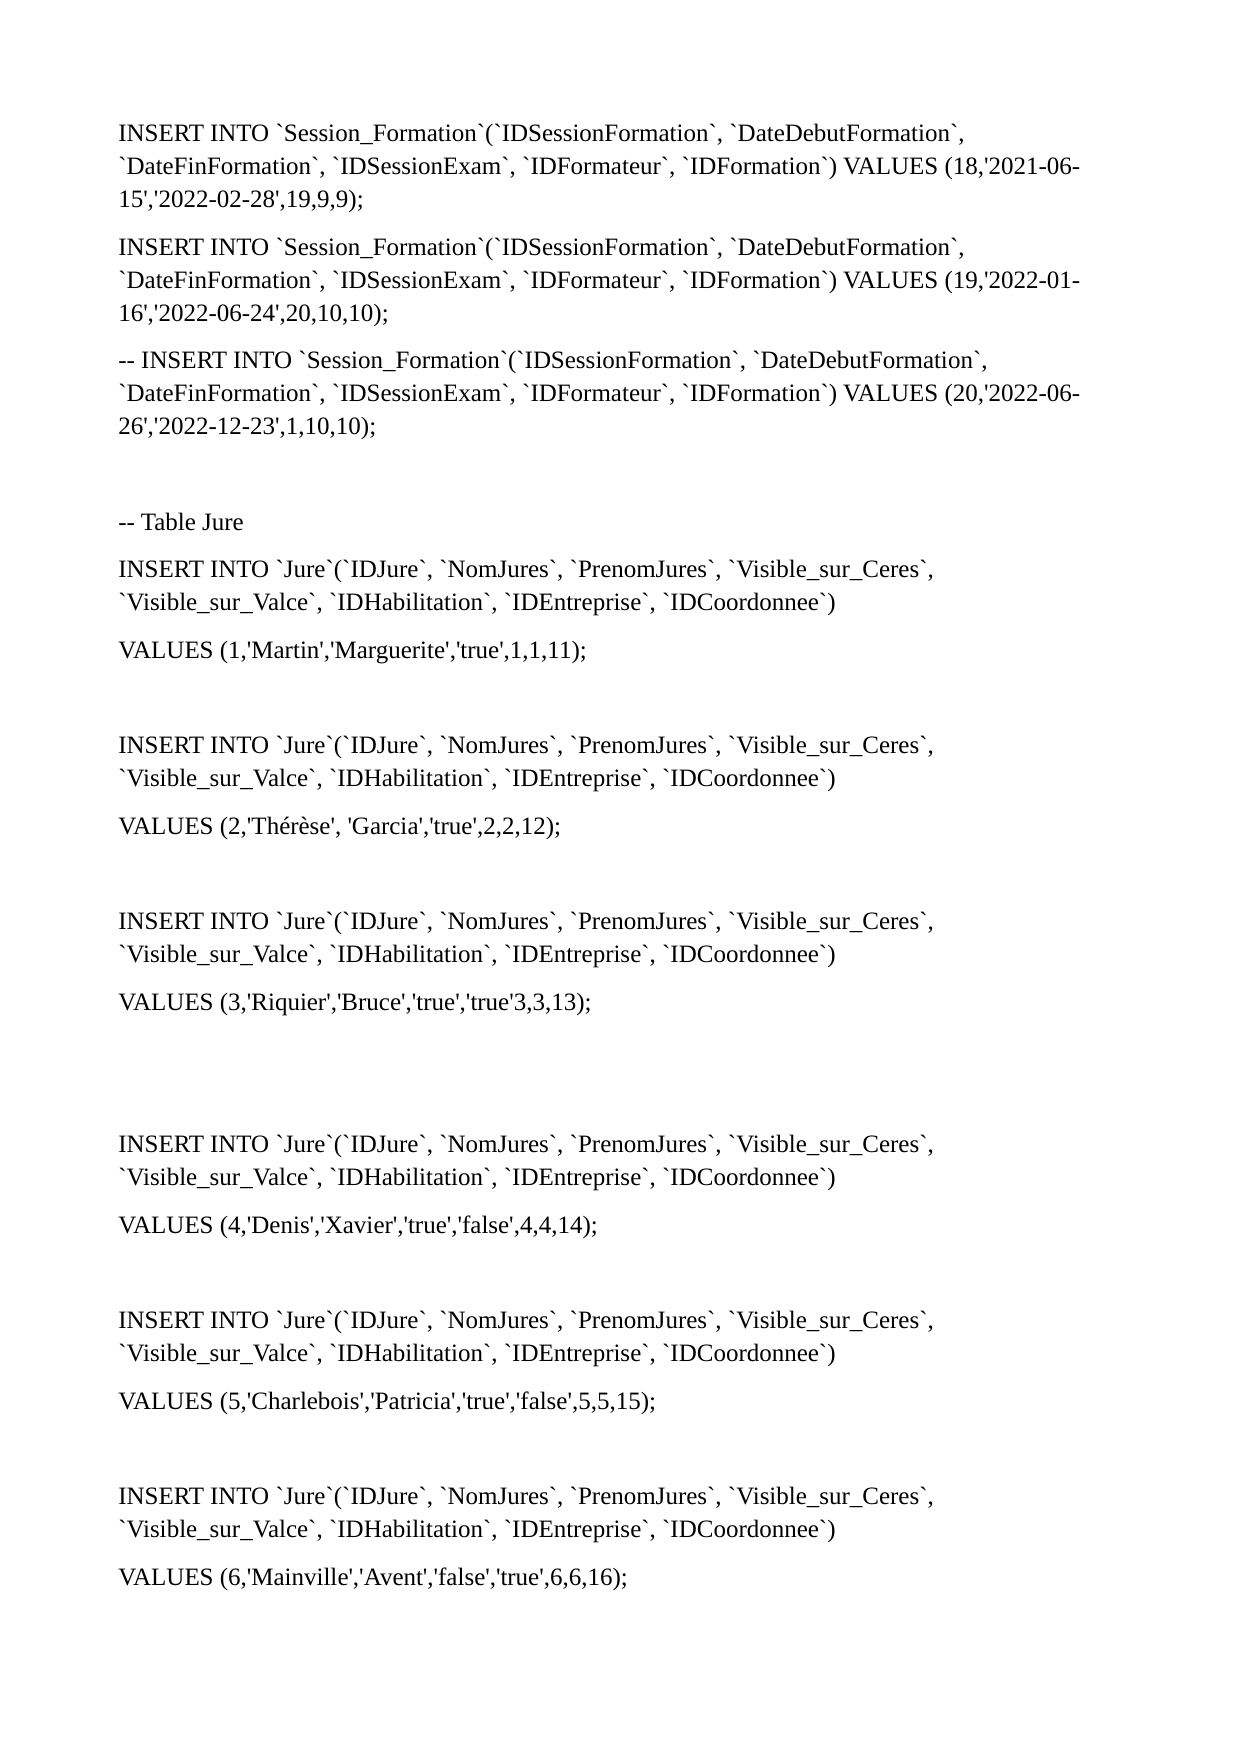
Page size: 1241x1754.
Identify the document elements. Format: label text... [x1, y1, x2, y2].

text INSERT INTO `Jure`(`IDJure`, `NomJures`, `PrenomJures`, `Visible_sur_Ceres`, `Visible_sur_Valce`, `IDHabilitation`, `IDEntreprise`, `IDCoordonnee`) [118, 1481, 1122, 1543]
text VALUES (5,'Charlebois','Patricia','true','false',5,5,15); [118, 1386, 1122, 1414]
text -- INSERT INTO `Session_Formation`(`IDSessionFormation`, `DateDebutFormation`, `DateFinFormation`, `IDSessionExam`, `IDFormateur`, `IDFormation`) VALUES (20,'2022-06-26','2022-12-23',1,10,10); [118, 345, 1122, 440]
text VALUES (2,'Thérèse', 'Garcia','true',2,2,12); [118, 811, 1122, 839]
text INSERT INTO `Jure`(`IDJure`, `NomJures`, `PrenomJures`, `Visible_sur_Ceres`, `Visible_sur_Valce`, `IDHabilitation`, `IDEntreprise`, `IDCoordonnee`) [118, 554, 1122, 616]
text INSERT INTO `Session_Formation`(`IDSessionFormation`, `DateDebutFormation`, `DateFinFormation`, `IDSessionExam`, `IDFormateur`, `IDFormation`) VALUES (18,'2021-06-15','2022-02-28',19,9,9); [118, 118, 1122, 213]
text VALUES (3,'Riquier','Bruce','true','true'3,3,13); [118, 987, 1122, 1015]
text VALUES (4,'Denis','Xavier','true','false',4,4,14); [118, 1210, 1122, 1239]
text INSERT INTO `Jure`(`IDJure`, `NomJures`, `PrenomJures`, `Visible_sur_Ceres`, `Visible_sur_Valce`, `IDHabilitation`, `IDEntreprise`, `IDCoordonnee`) [118, 906, 1122, 968]
text INSERT INTO `Jure`(`IDJure`, `NomJures`, `PrenomJures`, `Visible_sur_Ceres`, `Visible_sur_Valce`, `IDHabilitation`, `IDEntreprise`, `IDCoordonnee`) [118, 730, 1122, 792]
text -- Table Jure [118, 507, 1122, 535]
text INSERT INTO `Jure`(`IDJure`, `NomJures`, `PrenomJures`, `Visible_sur_Ceres`, `Visible_sur_Valce`, `IDHabilitation`, `IDEntreprise`, `IDCoordonnee`) [118, 1305, 1122, 1367]
text VALUES (1,'Martin','Marguerite','true',1,1,11); [118, 635, 1122, 664]
text INSERT INTO `Session_Formation`(`IDSessionFormation`, `DateDebutFormation`, `DateFinFormation`, `IDSessionExam`, `IDFormateur`, `IDFormation`) VALUES (19,'2022-01-16','2022-06-24',20,10,10); [118, 232, 1122, 327]
text VALUES (6,'Mainville','Avent','false','true',6,6,16); [118, 1562, 1122, 1590]
text INSERT INTO `Jure`(`IDJure`, `NomJures`, `PrenomJures`, `Visible_sur_Ceres`, `Visible_sur_Valce`, `IDHabilitation`, `IDEntreprise`, `IDCoordonnee`) [118, 1129, 1122, 1191]
